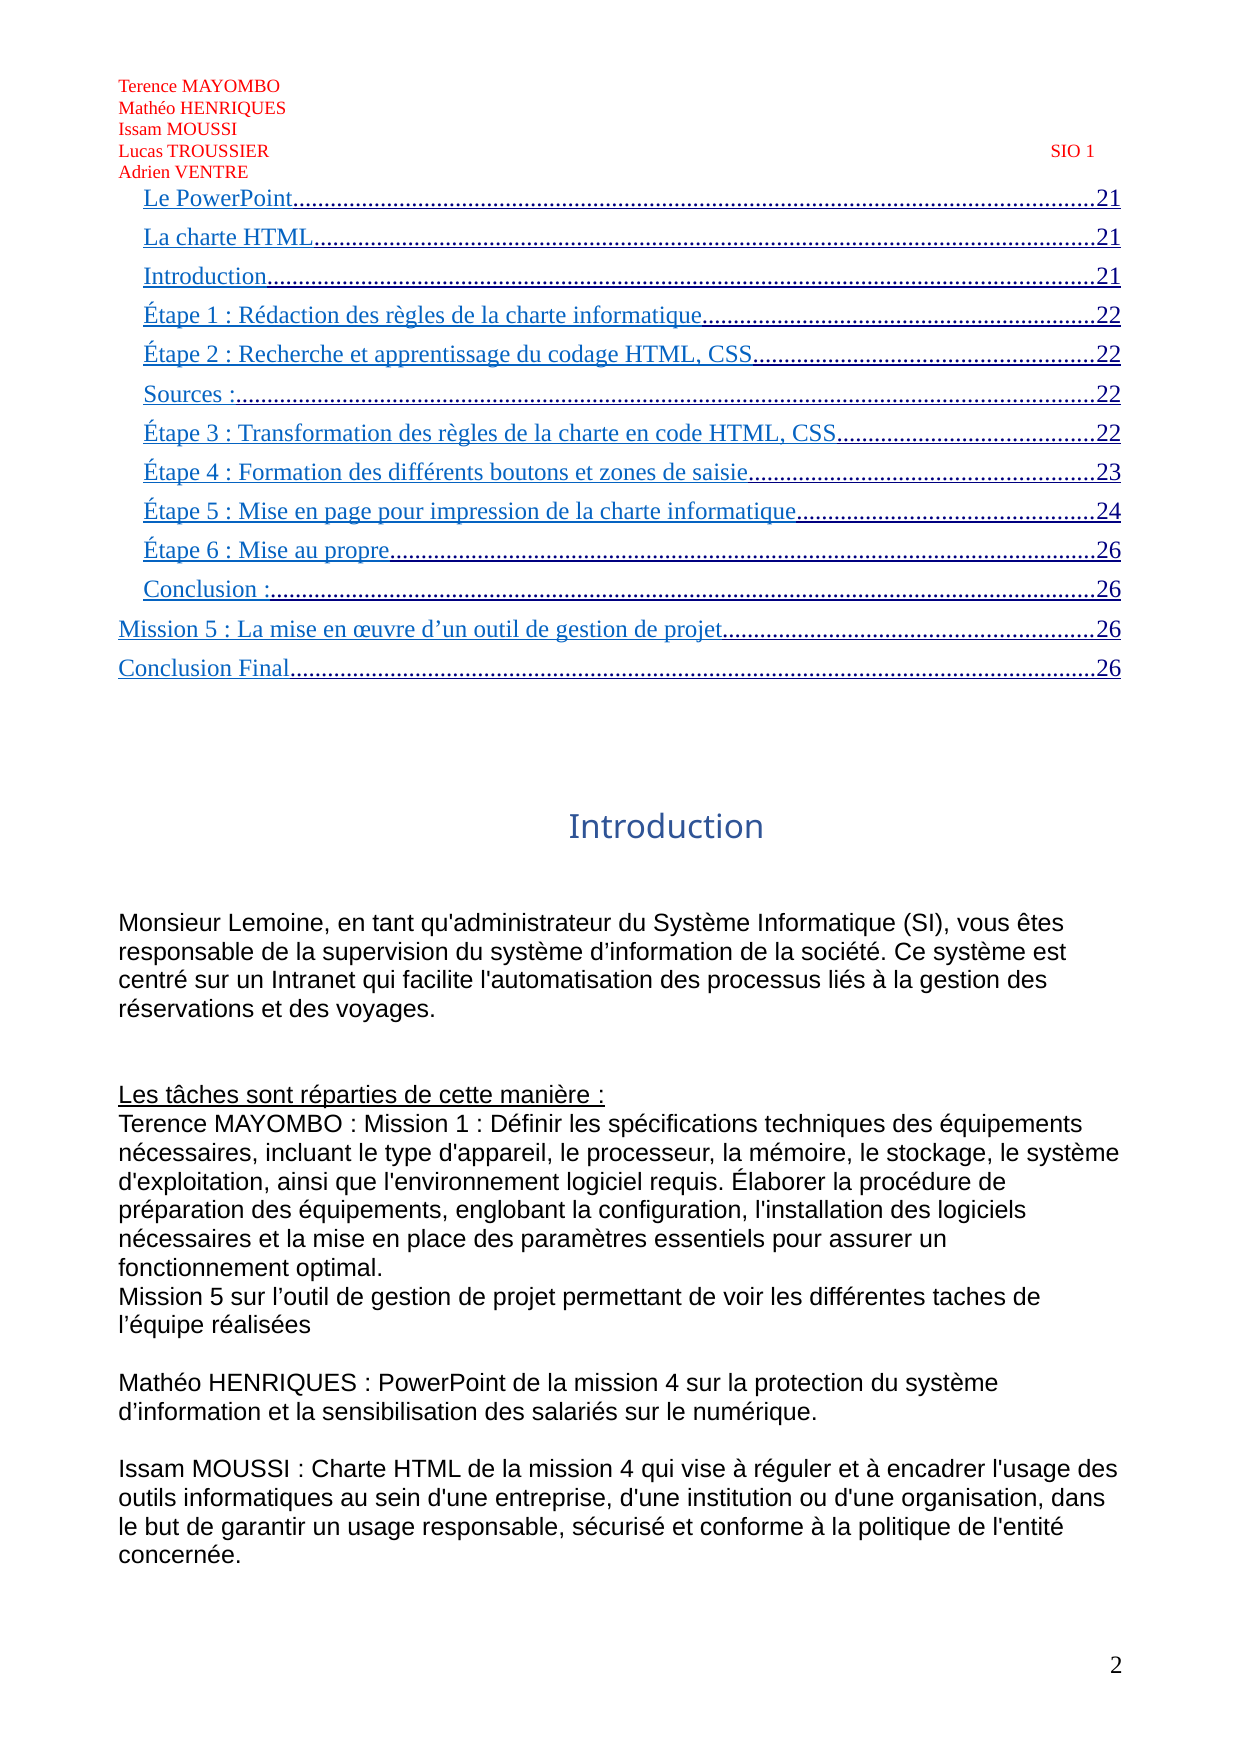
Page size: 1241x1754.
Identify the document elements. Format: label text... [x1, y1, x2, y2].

text Sources : 22 [143, 379, 1122, 407]
text Conclusion : 26 [143, 574, 1122, 603]
text Étape 4 : Formation des différents boutons et zones de saisie 23 [143, 457, 1122, 486]
text Mathéo HENRIQUES : PowerPoint de la mission 4 sur la protection du système d’information et la sensibilisation des salariés sur le numérique. [118, 1368, 1122, 1425]
text Étape 1 : Rédaction des règles de la charte informatique 22 [143, 300, 1122, 329]
text La charte HTML 21 [143, 222, 1122, 251]
subtitle Introduction [118, 803, 1122, 849]
text Conclusion Final 26 [118, 653, 1122, 682]
text Mission 5 : La mise en œuvre d’un outil de gestion de projet 26 [118, 614, 1122, 642]
text Issam MOUSSI : Charte HTML de la mission 4 qui vise à réguler et à encadrer l'usage des outils informatiques au sein d'une entreprise, d'une institution ou d'une organisation, dans le but de garantir un usage responsable, sécurisé et conforme à la politique de l'entité concernée. [118, 1454, 1122, 1569]
text Introduction 21 [143, 261, 1122, 290]
text Le PowerPoint 21 [143, 183, 1122, 212]
text Terence MAYOMBO : Mission 1 : Définir les spécifications techniques des équipements nécessaires, incluant le type d'appareil, le processeur, la mémoire, le stockage, le système d'exploitation, ainsi que l'environnement logiciel requis. Élaborer la procédure de préparation des équipements, englobant la configuration, l'installation des logiciels nécessaires et la mise en place des paramètres essentiels pour assurer un fonctionnement optimal. [118, 1109, 1122, 1282]
text Étape 6 : Mise au propre 26 [143, 535, 1122, 564]
text Étape 5 : Mise en page pour impression de la charte informatique 24 [143, 496, 1122, 525]
text Mission 5 sur l’outil de gestion de projet permettant de voir les différentes taches de l’équipe réalisées [118, 1282, 1122, 1339]
text Étape 2 : Recherche et apprentissage du codage HTML, CSS 22 [143, 339, 1122, 368]
text Les tâches sont réparties de cette manière : [118, 1080, 1122, 1109]
text Étape 3 : Transformation des règles de la charte en code HTML, CSS 22 [143, 418, 1122, 447]
text Monsieur Lemoine, en tant qu'administrateur du Système Informatique (SI), vous êtes responsable de la supervision du système d’information de la société. Ce système est centré sur un Intranet qui facilite l'automatisation des processus liés à la gestion des réservations et des voyages. [118, 908, 1122, 1023]
